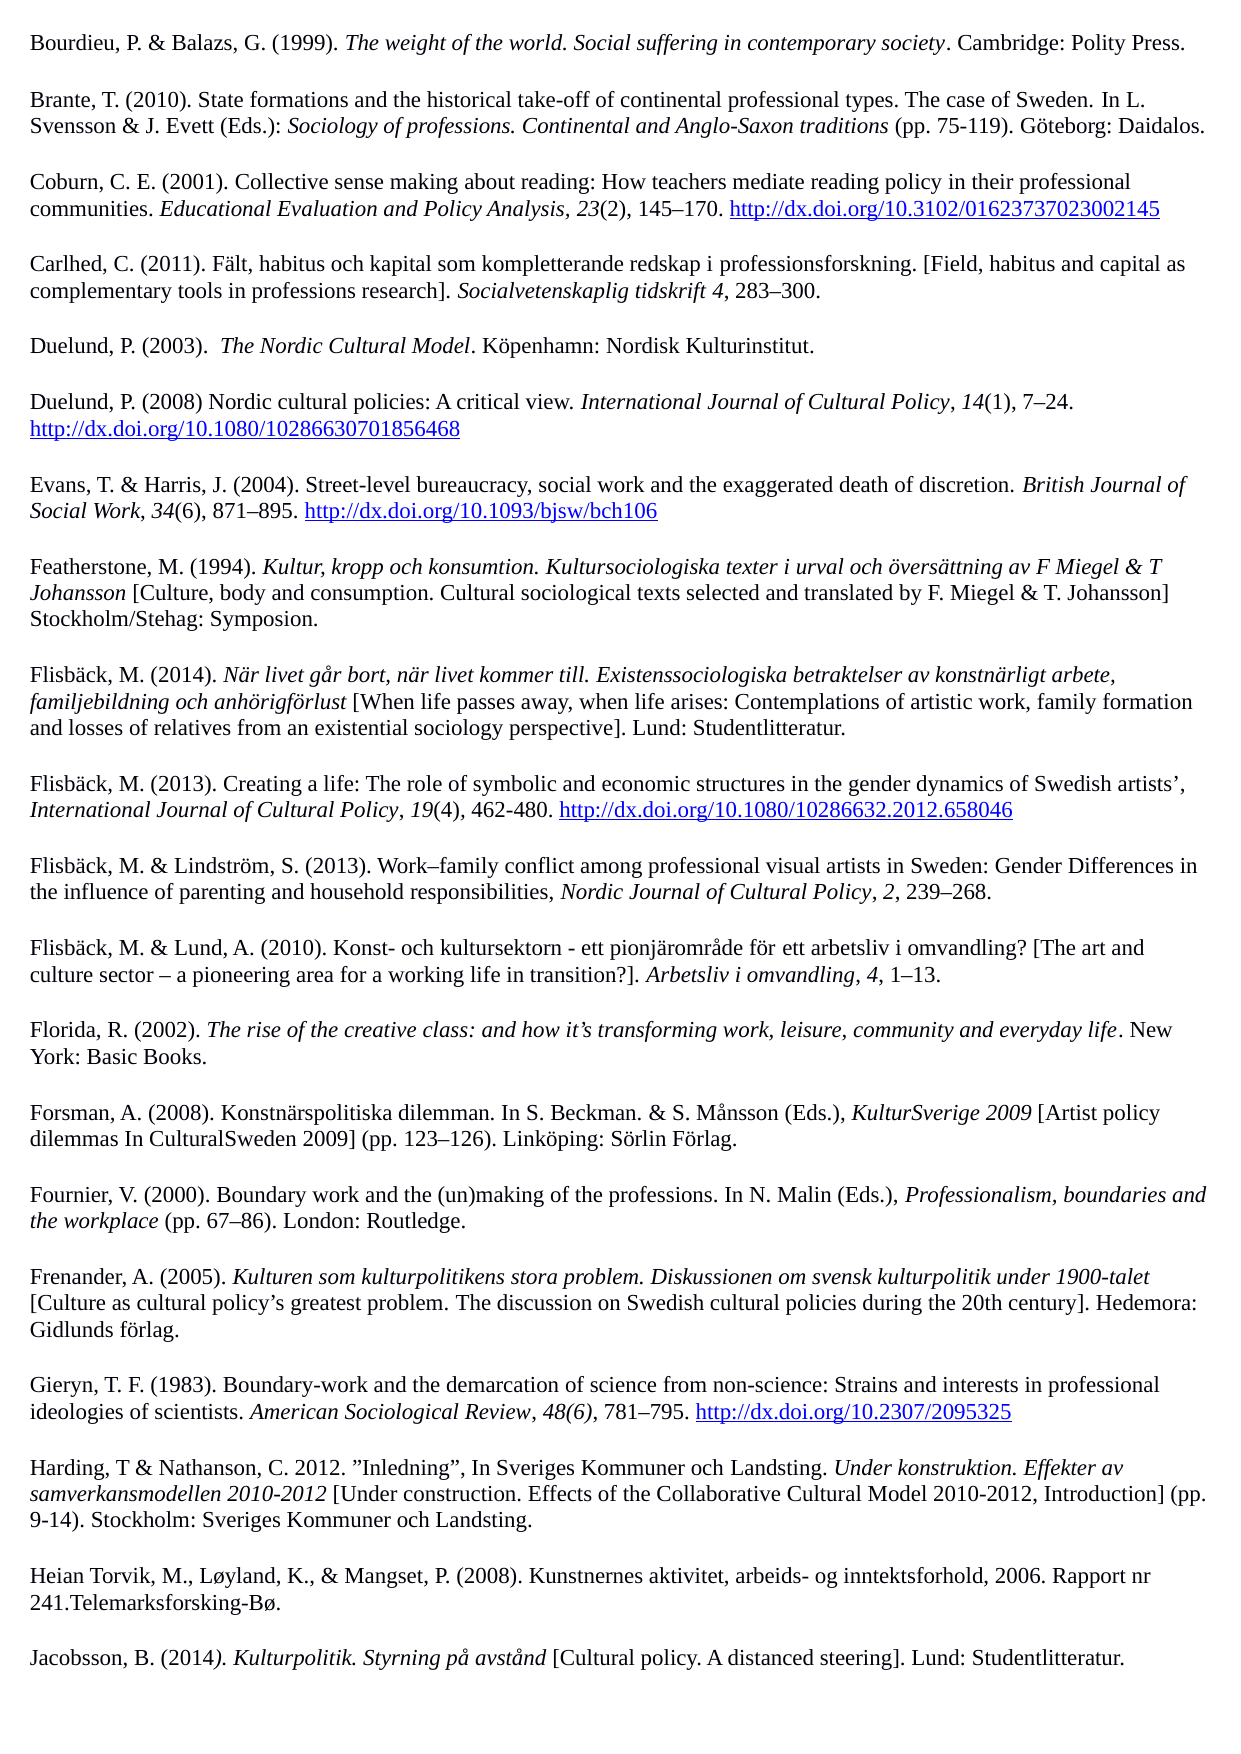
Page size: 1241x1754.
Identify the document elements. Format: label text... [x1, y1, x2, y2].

text Bourdieu, P. & Balazs, G. (1999). The weight of the world. Social suffering in contemporary society. Cambridge: Polity Press. [29, 29, 1211, 56]
text Brante, T. (2010). State formations and the historical take-off of continental professional types. The case of Sweden. In L. Svensson & J. Evett (Eds.): Sociology of professions. Continental and Anglo-Saxon traditions (pp. 75-119). Göteborg: Daidalos. [29, 86, 1211, 139]
text Jacobsson, B. (2014). Kulturpolitik. Styrning på avstånd [Cultural policy. A distanced steering]. Lund: Studentlitteratur. [29, 1644, 1211, 1671]
text Forsman, A. (2008). Konstnärspolitiska dilemman. In S. Beckman. & S. Månsson (Eds.), KulturSverige 2009 [Artist policy dilemmas In CulturalSweden 2009] (pp. 123–126). Linköping: Sörlin Förlag. [29, 1099, 1211, 1151]
text Heian Torvik, M., Løyland, K., & Mangset, P. (2008). Kunstnernes aktivitet, arbeids- og inntektsforhold, 2006. Rapport nr 241.Telemarksforsking-Bø. [29, 1562, 1211, 1615]
text Coburn, C. E. (2001). Collective sense making about reading: How teachers mediate reading policy in their professional communities. Educational Evaluation and Policy Analysis, 23(2), 145–170. http://dx.doi.org/10.3102/01623737023002145 [29, 168, 1211, 221]
text Gieryn, T. F. (1983). Boundary-work and the demarcation of science from non-science: Strains and interests in professional ideologies of scientists. American Sociological Review, 48(6), 781–795. http://dx.doi.org/10.2307/2095325 [29, 1372, 1211, 1424]
text Frenander, A. (2005). Kulturen som kulturpolitikens stora problem. Diskussionen om svensk kulturpolitik under 1900-talet [Culture as cultural policy’s greatest problem. The discussion on Swedish cultural policies during the 20th century]. Hedemora: Gidlunds förlag. [29, 1263, 1211, 1342]
text Duelund, P. (2003). The Nordic Cultural Model. Köpenhamn: Nordisk Kulturinstitut. [29, 333, 1211, 359]
text Florida, R. (2002). The rise of the creative class: and how it’s transforming work, leisure, community and everyday life. New York: Basic Books. [29, 1016, 1211, 1069]
text Featherstone, M. (1994). Kultur, kropp och konsumtion. Kultursociologiska texter i urval och översättning av F Miegel & T Johansson [Culture, body and consumption. Cultural sociological texts selected and translated by F. Miegel & T. Johansson] Stockholm/Stehag: Symposion. [29, 553, 1211, 632]
text Carlhed, C. (2011). Fält, habitus och kapital som kompletterande redskap i professionsforskning. [Field, habitus and capital as complementary tools in professions research]. Socialvetenskaplig tidskrift 4, 283–300. [29, 250, 1211, 303]
text Flisbäck, M. (2013). Creating a life: The role of symbolic and economic structures in the gender dynamics of Swedish artists’, International Journal of Cultural Policy, 19(4), 462-480. http://dx.doi.org/10.1080/10286632.2012.658046 [29, 770, 1211, 823]
text Flisbäck, M. & Lindström, S. (2013). Work–family conflict among professional visual artists in Sweden: Gender Differences in the influence of parenting and household responsibilities, Nordic Journal of Cultural Policy, 2, 239–268. [29, 852, 1211, 905]
text Flisbäck, M. (2014). När livet går bort, när livet kommer till. Existenssociologiska betraktelser av konstnärligt arbete, familjebildning och anhörigförlust [When life passes away, when life arises: Contemplations of artistic work, family formation and losses of relatives from an existential sociology perspective]. Lund: Studentlitteratur. [29, 661, 1211, 740]
text Fournier, V. (2000). Boundary work and the (un)making of the professions. In N. Malin (Eds.), Professionalism, boundaries and the workplace (pp. 67–86). London: Routledge. [29, 1181, 1211, 1233]
text Harding, T & Nathanson, C. 2012. ”Inledning”, In Sveriges Kommuner och Landsting. Under konstruktion. Effekter av samverkansmodellen 2010-2012 [Under construction. Effects of the Collaborative Cultural Model 2010-2012, Introduction] (pp. 9-14). Stockholm: Sveriges Kommuner och Landsting. [29, 1454, 1211, 1533]
text Duelund, P. (2008) Nordic cultural policies: A critical view. International Journal of Cultural Policy, 14(1), 7–24. http://dx.doi.org/10.1080/10286630701856468 [29, 388, 1211, 441]
text Evans, T. & Harris, J. (2004). Street-level bureaucracy, social work and the exaggerated death of discretion. British Journal of Social Work, 34(6), 871–895. http://dx.doi.org/10.1093/bjsw/bch106 [29, 471, 1211, 523]
text Flisbäck, M. & Lund, A. (2010). Konst- och kultursektorn - ett pionjärområde för ett arbetsliv i omvandling? [The art and culture sector – a pioneering area for a working life in transition?]. Arbetsliv i omvandling, 4, 1–13. [29, 934, 1211, 987]
